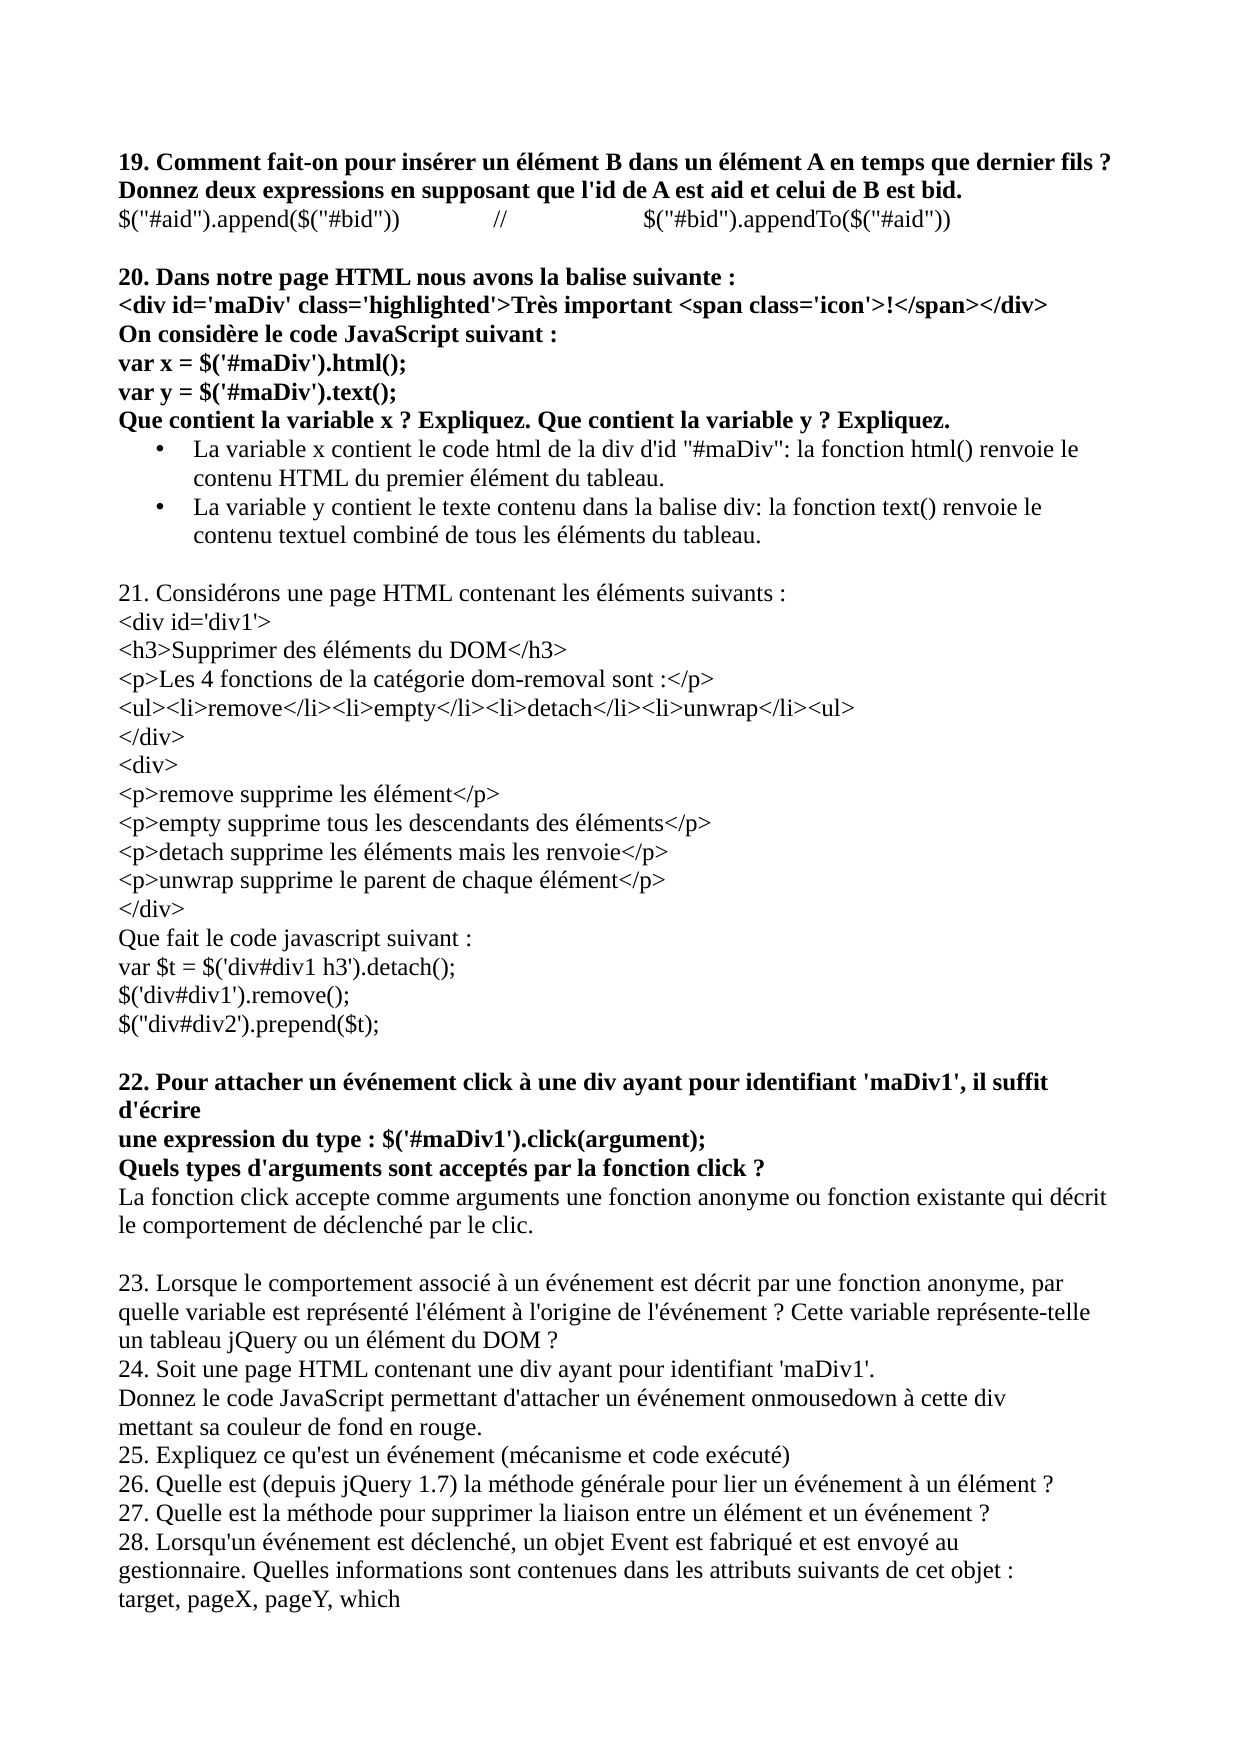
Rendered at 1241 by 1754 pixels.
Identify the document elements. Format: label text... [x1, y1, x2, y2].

text un tableau jQuery ou un élément du DOM ? [118, 1326, 1122, 1354]
text var x = $('#maDiv').html(); [118, 348, 1122, 377]
text <h3>Supprimer des éléments du DOM</h3> [118, 636, 1122, 664]
text $("#aid").append($("#bid")) // $("#bid").appendTo($("#aid")) [118, 204, 1122, 233]
text une expression du type : $('#maDiv1').click(argument); [118, 1124, 1122, 1153]
text 22. Pour attacher un événement click à une div ayant pour identifiant 'maDiv1', il suffit d'écrire [118, 1067, 1122, 1124]
text Que contient la variable x ? Expliquez. Que contient la variable y ? Expliquez. [118, 406, 1122, 434]
text quelle variable est représenté l'élément à l'origine de l'événement ? Cette variable représente-telle [118, 1297, 1122, 1326]
text var $t = $('div#div1 h3').detach(); [118, 952, 1122, 981]
list La variable y contient le texte contenu dans la balise div: la fonction text() renvoie le contenu textuel combiné de tous les éléments du tableau. [156, 492, 1122, 549]
text 21. Considérons une page HTML contenant les éléments suivants : [118, 578, 1122, 607]
text target, pageX, pageY, which [118, 1584, 1122, 1613]
text 26. Quelle est (depuis jQuery 1.7) la méthode générale pour lier un événement à un élément ? [118, 1469, 1122, 1498]
text </div> [118, 894, 1122, 923]
text On considère le code JavaScript suivant : [118, 319, 1122, 348]
text Donnez deux expressions en supposant que l'id de A est aid et celui de B est bid. [118, 176, 1122, 204]
text 20. Dans notre page HTML nous avons la balise suivante : [118, 262, 1122, 291]
text $('div#div1').remove(); [118, 981, 1122, 1009]
text Quels types d'arguments sont acceptés par la fonction click ? [118, 1153, 1122, 1182]
text gestionnaire. Quelles informations sont contenues dans les attributs suivants de cet objet : [118, 1556, 1122, 1584]
list La variable x contient le code html de la div d'id "#maDiv": la fonction html() renvoie le contenu HTML du premier élément du tableau. [156, 434, 1122, 492]
text 27. Quelle est la méthode pour supprimer la liaison entre un élément et un événement ? [118, 1498, 1122, 1527]
text mettant sa couleur de fond en rouge. [118, 1412, 1122, 1441]
text <div id='div1'> [118, 607, 1122, 636]
text Donnez le code JavaScript permettant d'attacher un événement onmousedown à cette div [118, 1383, 1122, 1412]
text 19. Comment fait-on pour insérer un élément B dans un élément A en temps que dernier fils ? [118, 147, 1122, 176]
text Que fait le code javascript suivant : [118, 923, 1122, 952]
text var y = $('#maDiv').text(); [118, 377, 1122, 406]
text <div> [118, 751, 1122, 779]
text <p>empty supprime tous les descendants des éléments</p> [118, 808, 1122, 837]
text <ul><li>remove</li><li>empty</li><li>detach</li><li>unwrap</li><ul> [118, 693, 1122, 722]
text 25. Expliquez ce qu'est un événement (mécanisme et code exécuté) [118, 1441, 1122, 1469]
text 24. Soit une page HTML contenant une div ayant pour identifiant 'maDiv1'. [118, 1354, 1122, 1383]
text $(''div#div2').prepend($t); [118, 1009, 1122, 1038]
text </div> [118, 722, 1122, 751]
text La fonction click accepte comme arguments une fonction anonyme ou fonction existante qui décrit le comportement de déclenché par le clic. [118, 1182, 1122, 1239]
text <div id='maDiv' class='highlighted'>Très important <span class='icon'>!</span></div> [118, 291, 1122, 319]
text <p>Les 4 fonctions de la catégorie dom-removal sont :</p> [118, 664, 1122, 693]
text <p>detach supprime les éléments mais les renvoie</p> [118, 837, 1122, 866]
text <p>remove supprime les élément</p> [118, 779, 1122, 808]
text 23. Lorsque le comportement associé à un événement est décrit par une fonction anonyme, par [118, 1268, 1122, 1297]
text 28. Lorsqu'un événement est déclenché, un objet Event est fabriqué et est envoyé au [118, 1527, 1122, 1556]
text <p>unwrap supprime le parent de chaque élément</p> [118, 866, 1122, 894]
